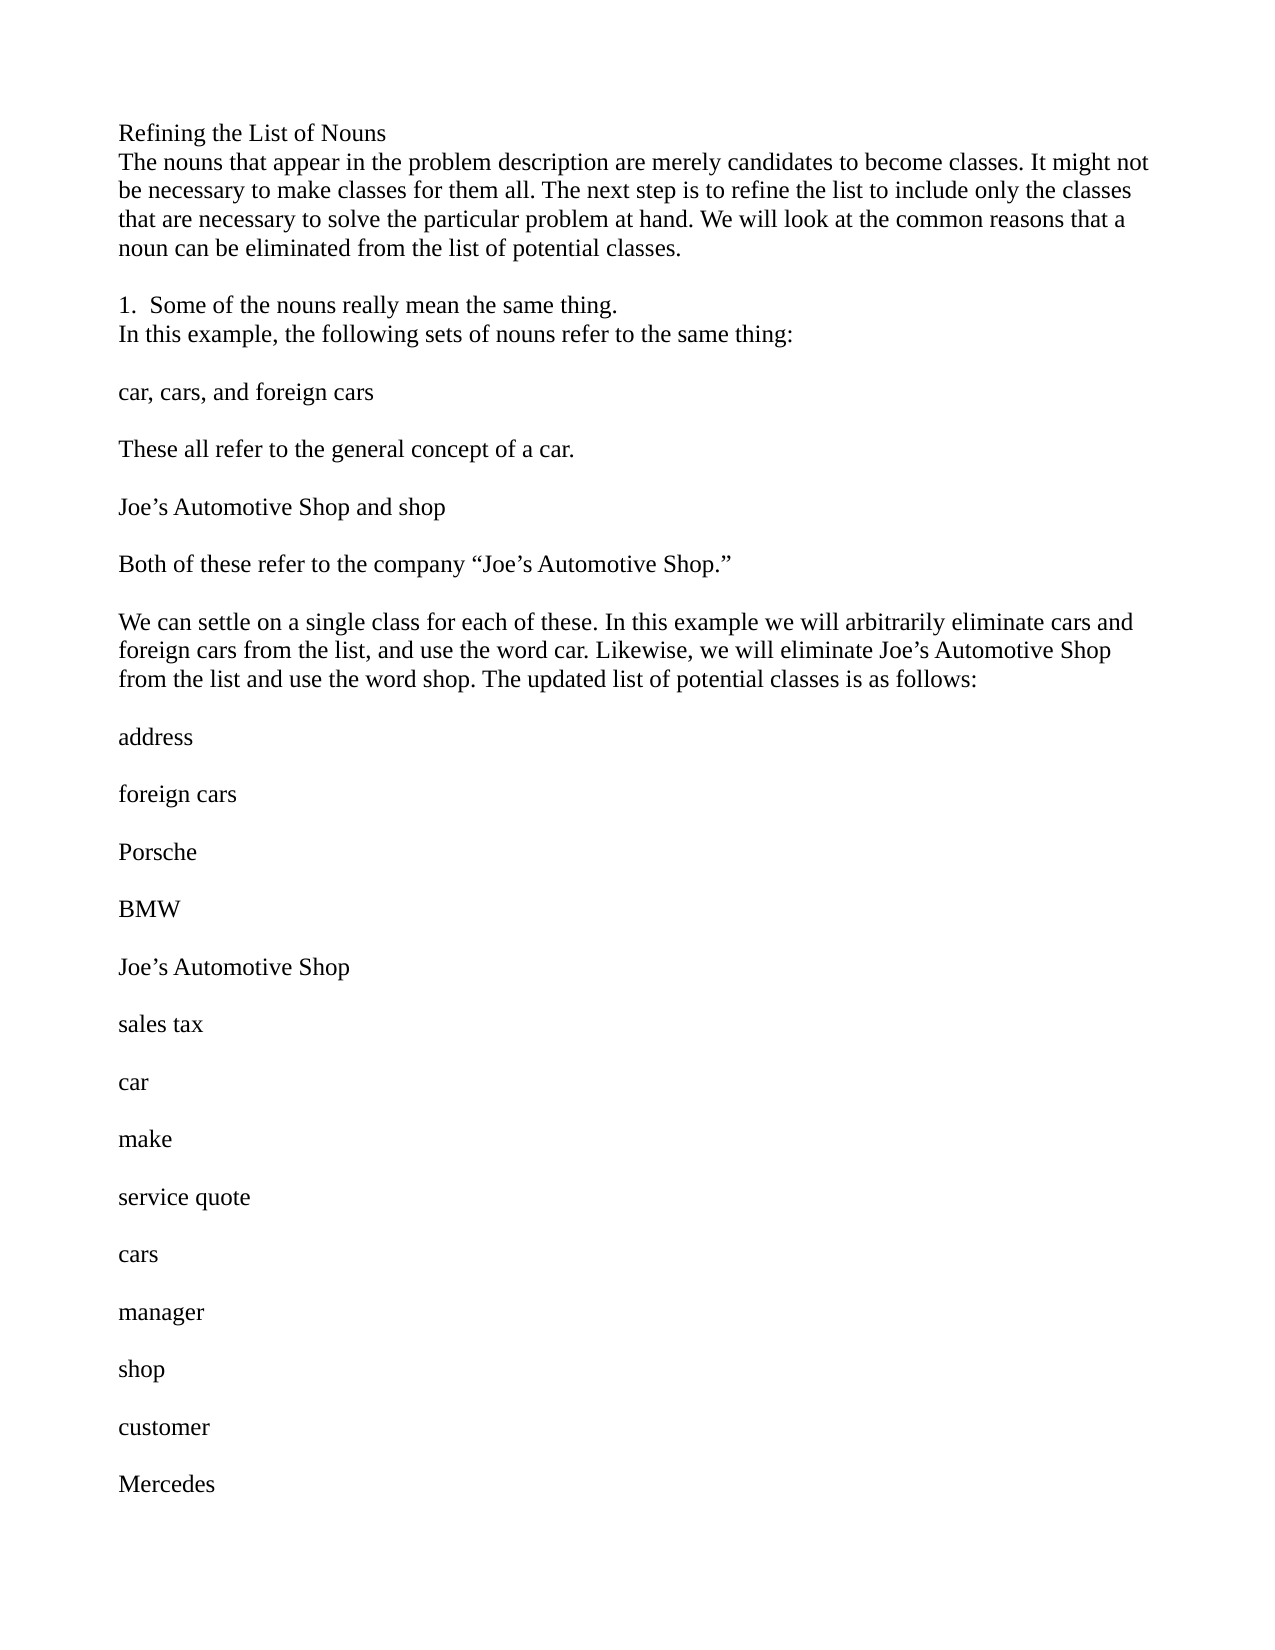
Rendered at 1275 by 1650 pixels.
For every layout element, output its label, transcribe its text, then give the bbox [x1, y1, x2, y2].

text Refining the List of Nouns [118, 118, 1157, 147]
text shop [118, 1354, 1157, 1383]
text car, cars, and foreign cars [118, 377, 1157, 406]
text customer [118, 1412, 1157, 1441]
text 1. Some of the nouns really mean the same thing. [118, 291, 1157, 319]
text Joe’s Automotive Shop and shop [118, 492, 1157, 521]
text Mercedes [118, 1469, 1157, 1498]
text We can settle on a single class for each of these. In this example we will arbitrarily eliminate cars and foreign cars from the list, and use the word car. Likewise, we will eliminate Joe’s Automotive Shop from the list and use the word shop. The updated list of potential classes is as follows: [118, 607, 1157, 693]
text In this example, the following sets of nouns refer to the same thing: [118, 319, 1157, 348]
text car [118, 1067, 1157, 1096]
text manager [118, 1297, 1157, 1326]
text address [118, 722, 1157, 751]
text cars [118, 1239, 1157, 1268]
text service quote [118, 1182, 1157, 1211]
text make [118, 1124, 1157, 1153]
text sales tax [118, 1009, 1157, 1038]
text Porsche [118, 837, 1157, 866]
text foreign cars [118, 779, 1157, 808]
text The nouns that appear in the problem description are merely candidates to become classes. It might not be necessary to make classes for them all. The next step is to refine the list to include only the classes that are necessary to solve the particular problem at hand. We will look at the common reasons that a noun can be eliminated from the list of potential classes. [118, 147, 1157, 262]
text Both of these refer to the company “Joe’s Automotive Shop.” [118, 549, 1157, 578]
text BMW [118, 894, 1157, 923]
text These all refer to the general concept of a car. [118, 434, 1157, 463]
text Joe’s Automotive Shop [118, 952, 1157, 981]
